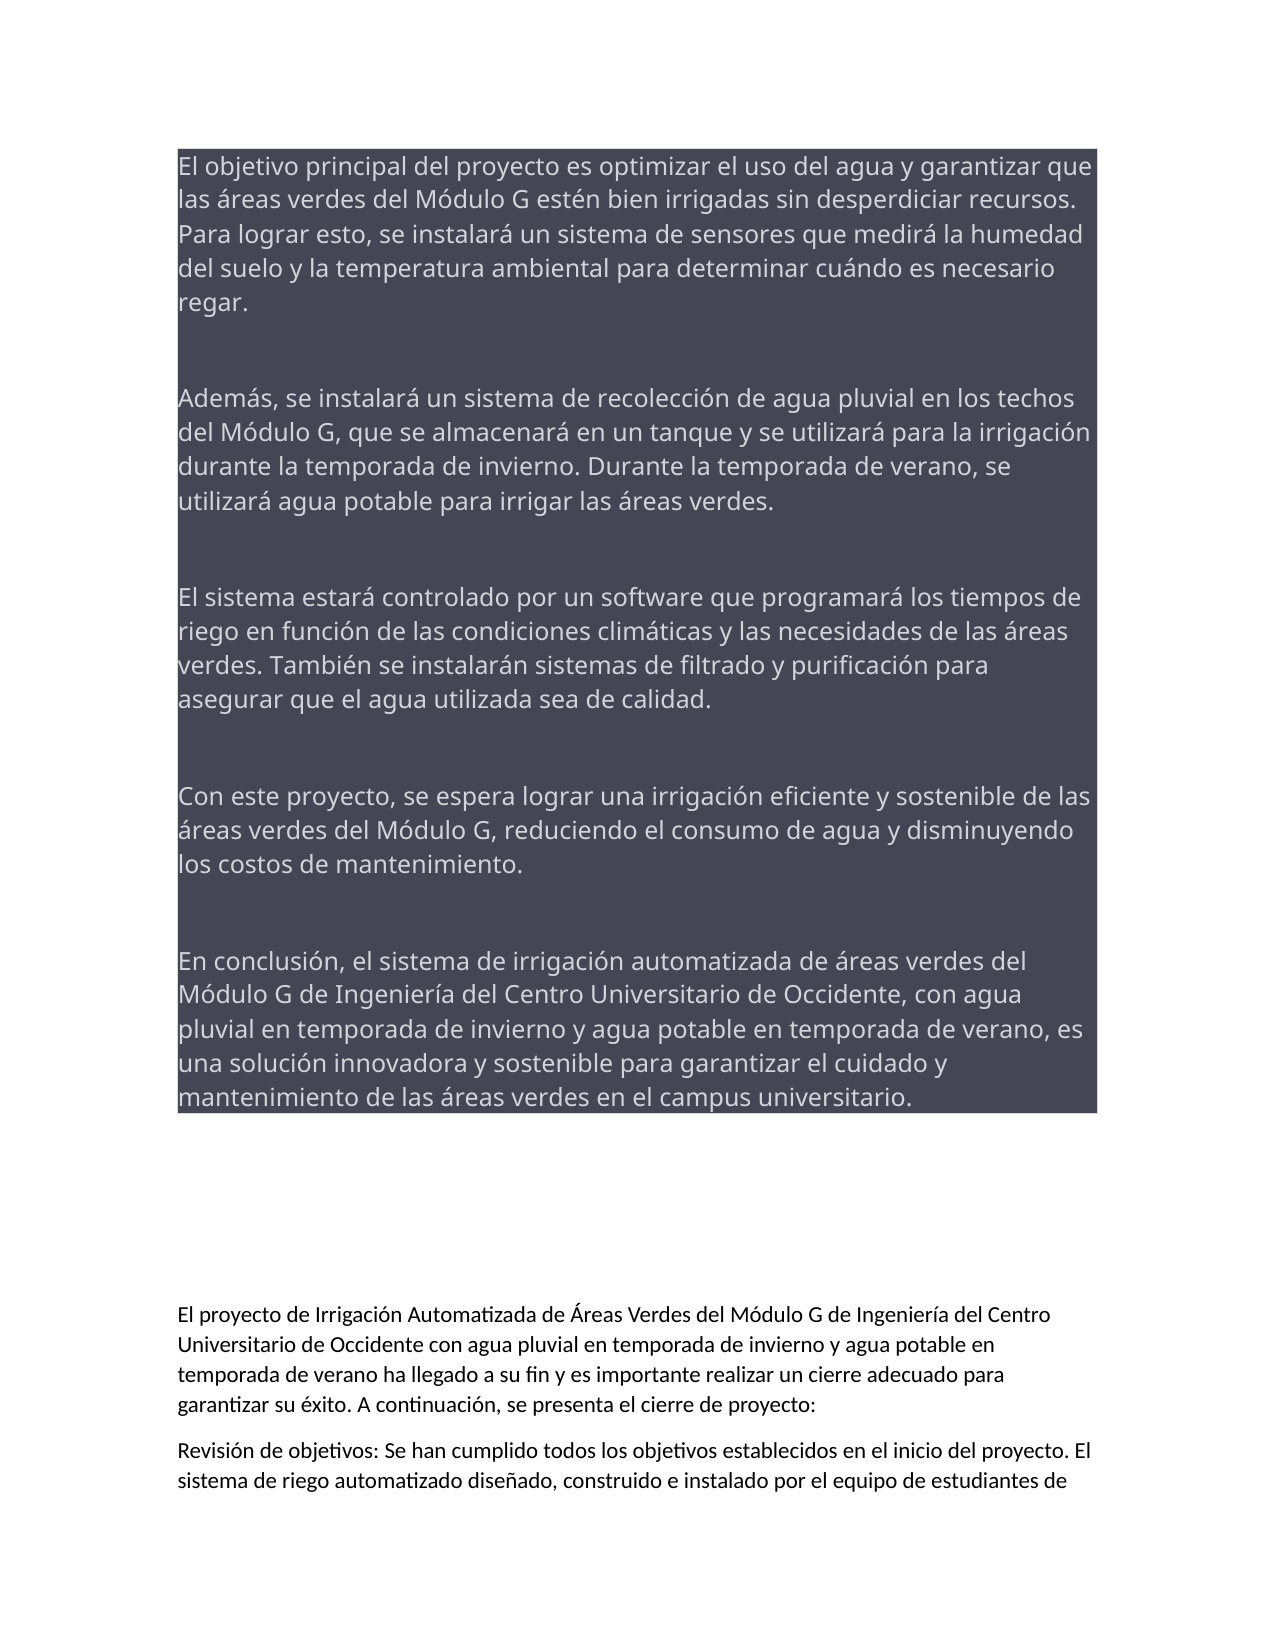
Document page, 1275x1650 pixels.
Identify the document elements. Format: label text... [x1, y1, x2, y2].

text Revisión de objetivos: Se han cumplido todos los objetivos establecidos en el inicio del proyecto. El sistema de riego automatizado diseñado, construido e instalado por el equipo de estudiantes de [177, 1436, 1098, 1494]
text Con este proyecto, se espera lograr una irrigación eficiente y sostenible de las áreas verdes del Módulo G, reduciendo el consumo de agua y disminuyendo los costos de mantenimiento. [178, 778, 1097, 881]
text El proyecto de Irrigación Automatizada de Áreas Verdes del Módulo G de Ingeniería del Centro Universitario de Occidente con agua pluvial en temporada de invierno y agua potable en temporada de verano ha llegado a su fin y es importante realizar un cierre adecuado para garantizar su éxito. A continuación, se presenta el cierre de proyecto: [177, 1300, 1098, 1418]
text El objetivo principal del proyecto es optimizar el uso del agua y garantizar que las áreas verdes del Módulo G estén bien irrigadas sin desperdiciar recursos. Para lograr esto, se instalará un sistema de sensores que medirá la humedad del suelo y la temperatura ambiental para determinar cuándo es necesario regar. [178, 149, 1097, 318]
text El sistema estará controlado por un software que programará los tiempos de riego en función de las condiciones climáticas y las necesidades de las áreas verdes. También se instalarán sistemas de filtrado y purificación para asegurar que el agua utilizada sea de calidad. [178, 579, 1097, 716]
text Además, se instalará un sistema de recolección de agua pluvial en los techos del Módulo G, que se almacenará en un tanque y se utilizará para la irrigación durante la temporada de invierno. Durante la temporada de verano, se utilizará agua potable para irrigar las áreas verdes. [178, 380, 1097, 517]
text En conclusión, el sistema de irrigación automatizada de áreas verdes del Módulo G de Ingeniería del Centro Universitario de Occidente, con agua pluvial en temporada de invierno y agua potable en temporada de verano, es una solución innovadora y sostenible para garantizar el cuidado y mantenimiento de las áreas verdes en el campus universitario. [178, 943, 1097, 1113]
